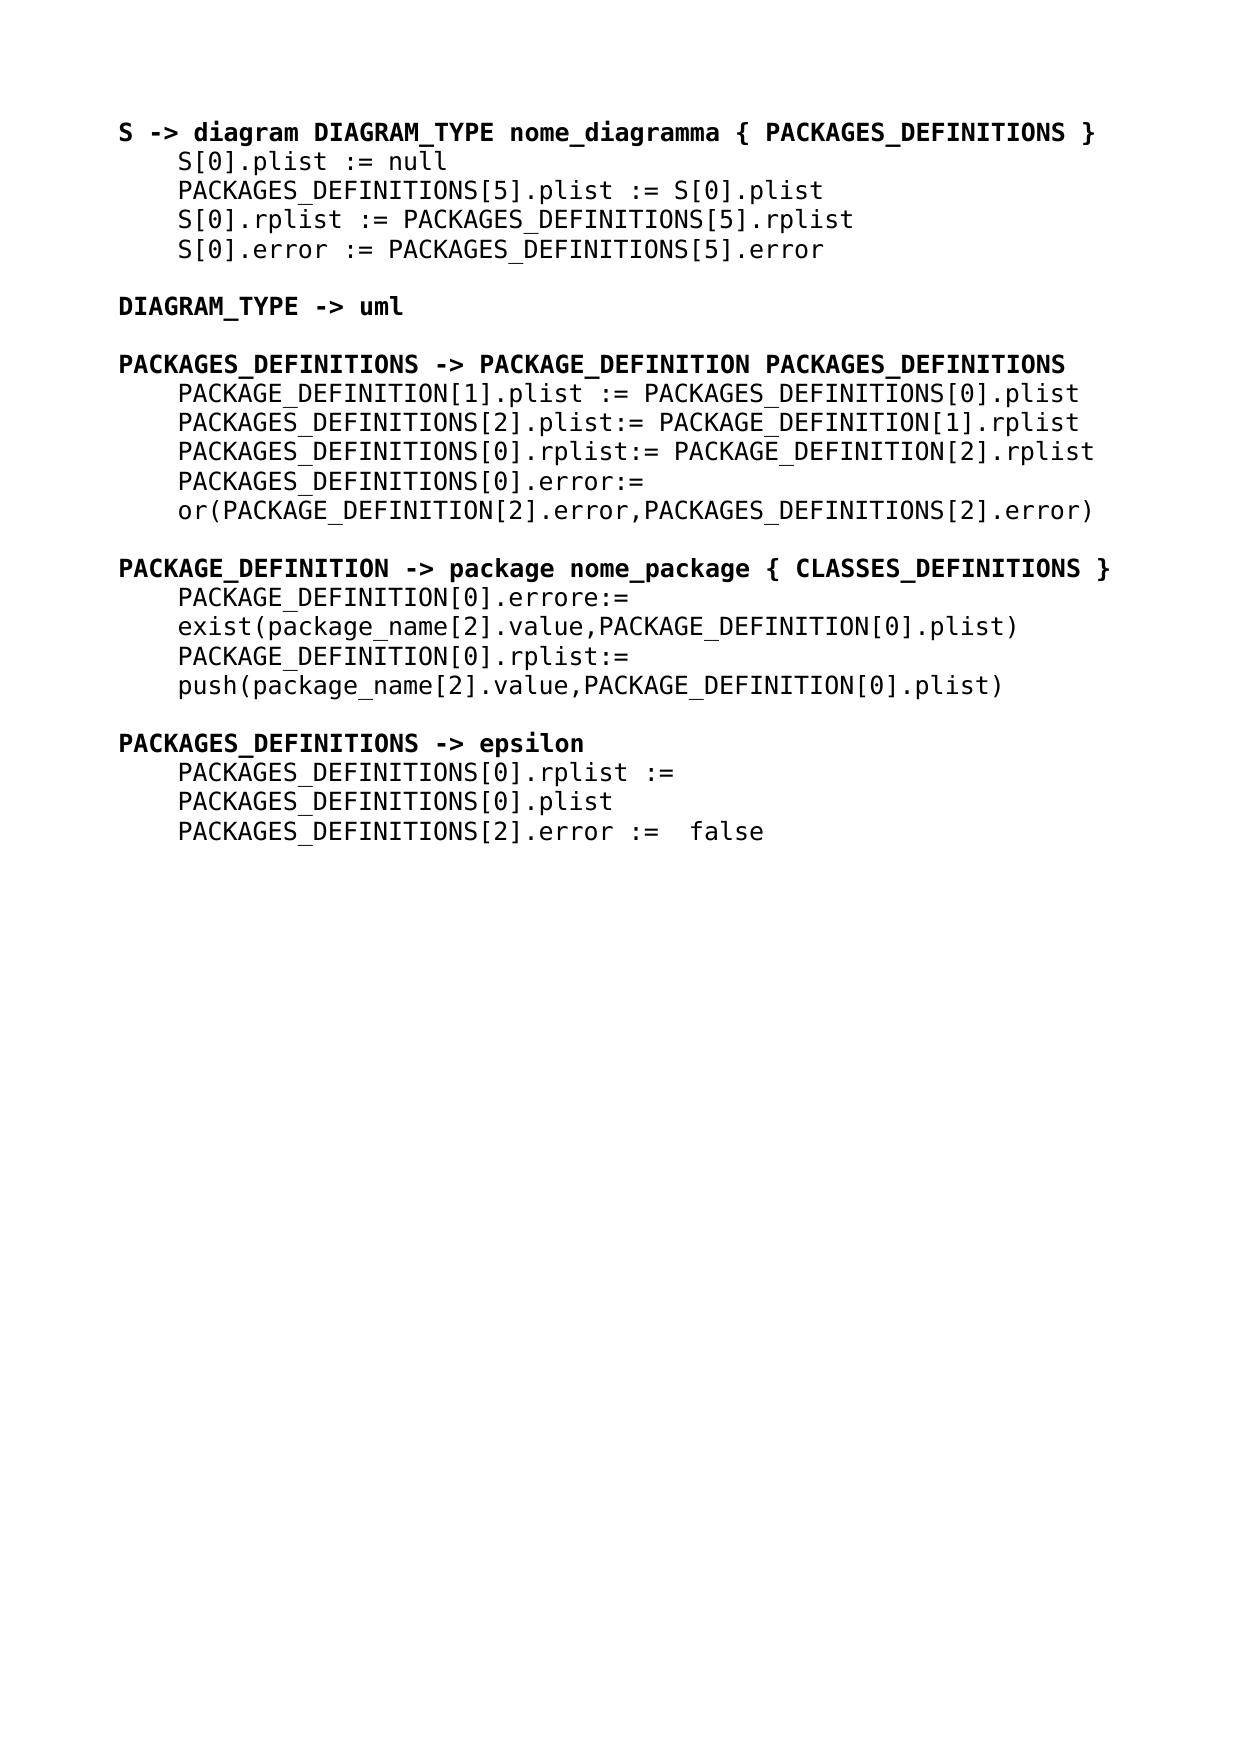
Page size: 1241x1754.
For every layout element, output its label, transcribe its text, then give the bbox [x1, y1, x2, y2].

text PACKAGE_DEFINITION[0].rplist:= push(package_name[2].value,PACKAGE_DEFINITION[0].plist) [177, 642, 1122, 700]
text DIAGRAM_TYPE -> uml [118, 292, 1122, 321]
text PACKAGES_DEFINITIONS -> epsilon [118, 729, 1122, 758]
text PACKAGE_DEFINITION[0].errore:= exist(package_name[2].value,PACKAGE_DEFINITION[0].plist) [177, 583, 1122, 642]
text PACKAGES_DEFINITIONS[0].rplist:= PACKAGE_DEFINITION[2].rplist [177, 437, 1122, 467]
text PACKAGES_DEFINITIONS[0].error:= or(PACKAGE_DEFINITION[2].error,PACKAGES_DEFINITIONS[2].error) [177, 467, 1122, 525]
text PACKAGES_DEFINITIONS[0].rplist := PACKAGES_DEFINITIONS[0].plist [177, 758, 1122, 817]
text PACKAGE_DEFINITION[1].plist := PACKAGES_DEFINITIONS[0].plist [177, 379, 1122, 408]
text PACKAGES_DEFINITIONS -> PACKAGE_DEFINITION PACKAGES_DEFINITIONS [118, 350, 1122, 379]
text PACKAGES_DEFINITIONS[5].plist := S[0].plist [177, 176, 1122, 206]
text S[0].error := PACKAGES_DEFINITIONS[5].error [177, 235, 1122, 264]
text S[0].rplist := PACKAGES_DEFINITIONS[5].rplist [177, 206, 1122, 235]
text S[0].plist := null [177, 147, 1122, 176]
text PACKAGE_DEFINITION -> package nome_package { CLASSES_DEFINITIONS } [118, 554, 1122, 583]
text PACKAGES_DEFINITIONS[2].plist:= PACKAGE_DEFINITION[1].rplist [177, 408, 1122, 437]
text PACKAGES_DEFINITIONS[2].error := false [177, 817, 1122, 846]
text S -> diagram DIAGRAM_TYPE nome_diagramma { PACKAGES_DEFINITIONS } [118, 118, 1122, 147]
